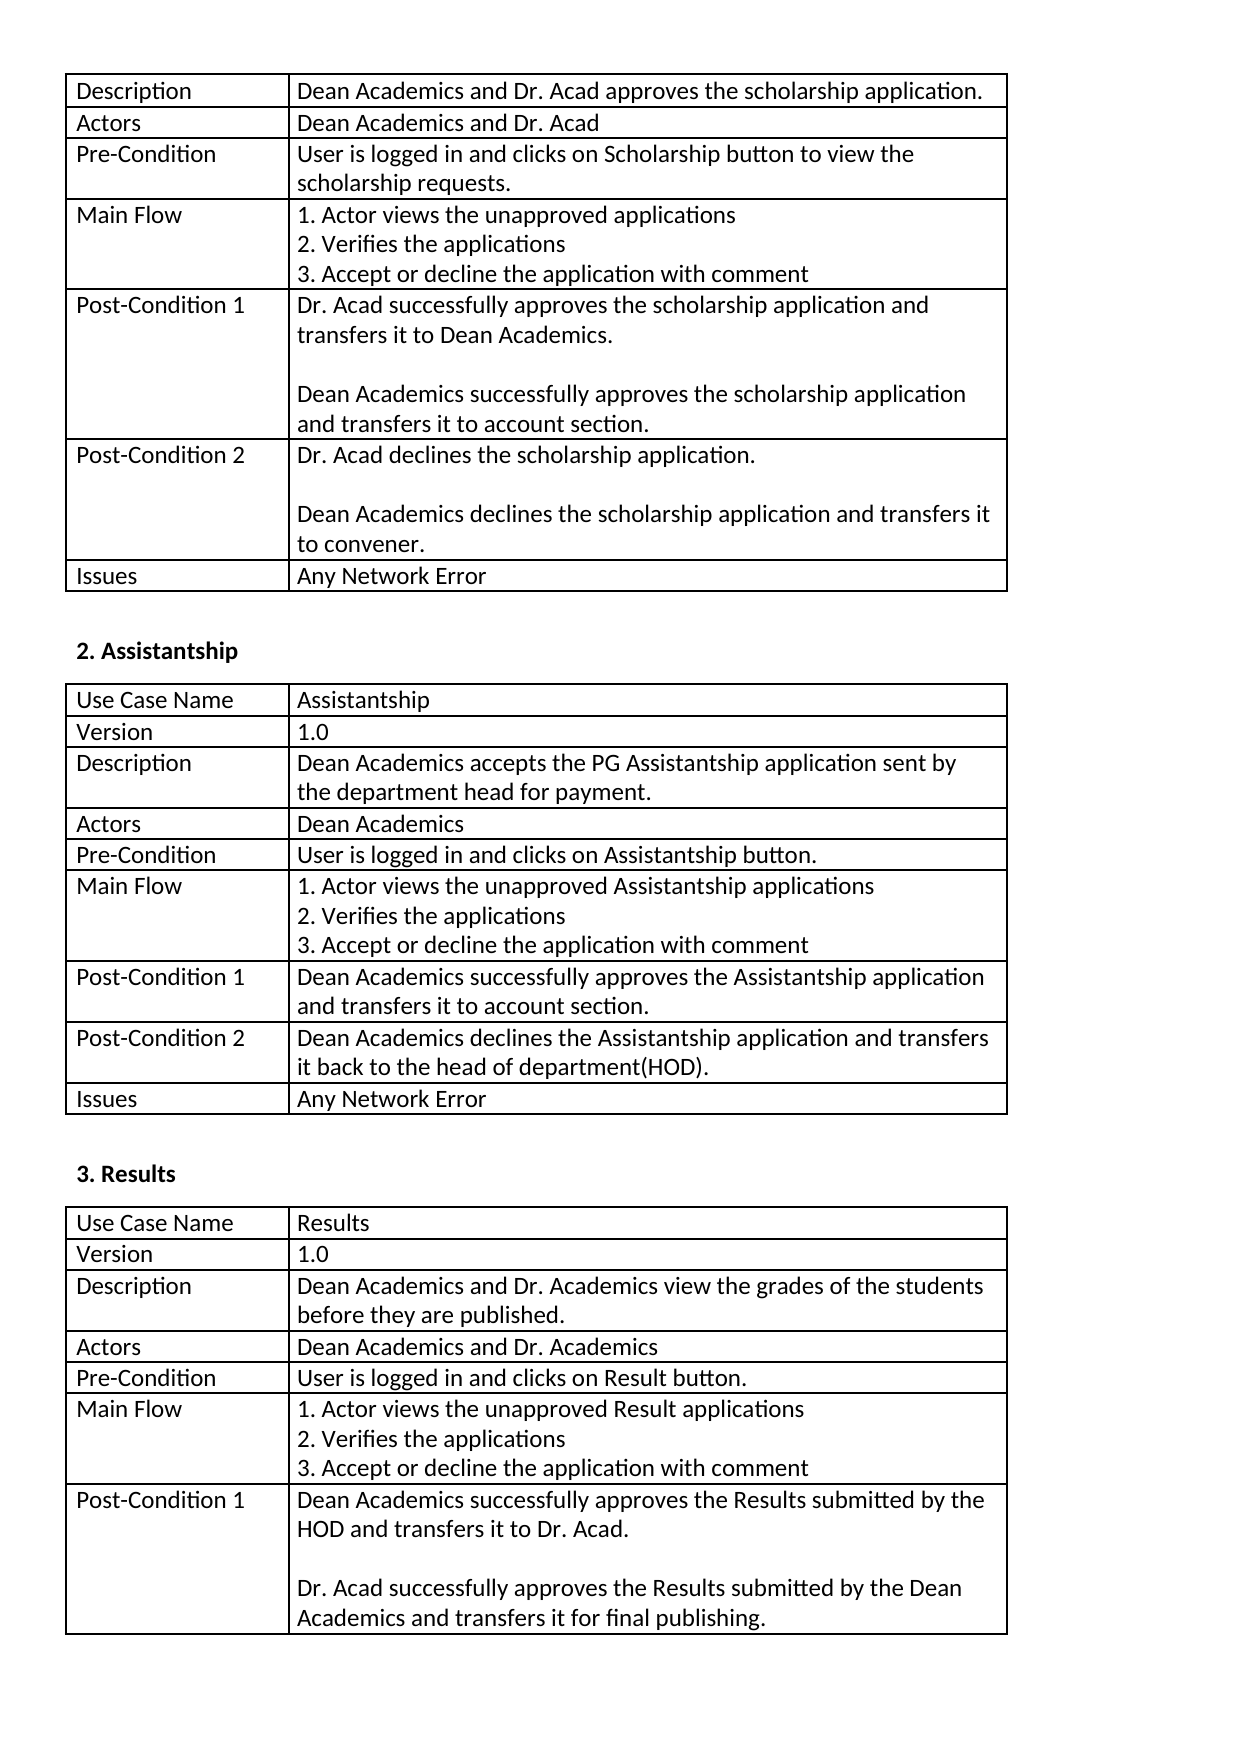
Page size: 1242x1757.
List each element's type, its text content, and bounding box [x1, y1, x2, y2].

table_cell Issues [67, 561, 288, 590]
table_cell Post-Condition 2 [67, 1023, 288, 1052]
table_cell [67, 168, 288, 198]
table_cell 1. Actor views the unapproved applications [290, 200, 1006, 229]
table_cell Dean Academics successfully approves the scholarship application [290, 349, 1006, 409]
table_cell Actors [67, 108, 288, 137]
table_cell User is logged in and clicks on Result button. [290, 1363, 1006, 1392]
table_cell [67, 1424, 288, 1453]
table_cell Post-Condition 1 [67, 962, 288, 991]
table_cell Post-Condition 2 [67, 440, 288, 469]
table_cell Dean Academics and Dr. Academics [290, 1332, 1006, 1361]
table_cell [67, 529, 288, 559]
table_cell Issues [67, 1084, 288, 1113]
table_cell 2. Verifies the applications [290, 900, 1006, 930]
table_cell Main Flow [67, 200, 288, 229]
table_cell Post-Condition 1 [67, 1485, 288, 1514]
table_cell [67, 930, 288, 960]
table_cell Pre-Condition [67, 139, 288, 168]
table_cell [67, 470, 288, 529]
table_cell and transfers it to account section. [290, 991, 1006, 1021]
table_cell Dean Academics and Dr. Acad [290, 108, 1006, 137]
table_cell Use Case Name [67, 1208, 288, 1237]
table_cell [67, 1300, 288, 1330]
table_header Dean Academics and Dr. Acad approves the scholarship application. [290, 75, 1006, 106]
table_cell Description [67, 1271, 288, 1300]
table_cell Pre-Condition [67, 1363, 288, 1392]
table_cell Results [290, 1208, 1006, 1237]
table_cell Version [67, 717, 288, 746]
table_cell Dean Academics and Dr. Academics view the grades of the students [290, 1271, 1006, 1300]
table_cell User is logged in and clicks on Assistantship button. [290, 840, 1006, 869]
table_cell [289, 1189, 1007, 1206]
table_cell scholarship requests. [290, 168, 1006, 198]
table_cell [67, 991, 288, 1021]
table_cell [67, 1514, 288, 1544]
table_cell Version [67, 1240, 288, 1269]
table_cell the department head for payment. [290, 777, 1006, 807]
table_cell Dr. Acad declines the scholarship application. [290, 440, 1006, 469]
table_cell [67, 777, 288, 807]
table_cell [67, 320, 288, 349]
table_cell Dean Academics accepts the PG Assistantship application sent by [290, 748, 1006, 777]
table_cell [67, 259, 288, 288]
table_cell 3. Accept or decline the application with comment [290, 1453, 1006, 1483]
table_cell [289, 666, 1007, 683]
table_cell [67, 349, 288, 409]
table_cell 1. Actor views the unapproved Result applications [290, 1394, 1006, 1423]
table_cell [67, 1453, 288, 1483]
table_cell Dr. Acad successfully approves the scholarship application and [290, 290, 1006, 319]
table_cell Pre-Condition [67, 840, 288, 869]
table_cell 2. Assistantship [66, 592, 288, 666]
table_cell Dean Academics successfully approves the Results submitted by the [290, 1485, 1006, 1514]
table_cell HOD and transfers it to Dr. Acad. [290, 1514, 1006, 1544]
table_cell Any Network Error [290, 561, 1006, 590]
table_cell Dean Academics declines the scholarship application and transfers it [290, 470, 1006, 529]
table_cell Main Flow [67, 871, 288, 900]
table_cell [67, 1544, 288, 1603]
table_cell Description [67, 748, 288, 777]
table_header Description [67, 75, 288, 106]
table_cell Any Network Error [290, 1084, 1006, 1113]
table_cell 1.0 [290, 717, 1006, 746]
table_cell Actors [67, 809, 288, 838]
table_cell 3. Results [66, 1115, 288, 1189]
table_cell Actors [67, 1332, 288, 1361]
table_cell Dean Academics declines the Assistantship application and transfers [290, 1023, 1006, 1052]
table_cell User is logged in and clicks on Scholarship button to view the [290, 139, 1006, 168]
table_cell [289, 592, 1007, 666]
table_cell Main Flow [67, 1394, 288, 1423]
table_cell it back to the head of department(HOD). [290, 1052, 1006, 1082]
table_cell 3. Accept or decline the application with comment [290, 259, 1006, 288]
table_cell Academics and transfers it for final publishing. [290, 1603, 1006, 1633]
table_cell 3. Accept or decline the application with comment [290, 930, 1006, 960]
table_cell Dr. Acad successfully approves the Results submitted by the Dean [290, 1544, 1006, 1603]
table_cell [67, 1052, 288, 1082]
table_cell 2. Verifies the applications [290, 229, 1006, 259]
table_cell Dean Academics [290, 809, 1006, 838]
table_cell [66, 666, 288, 683]
table_cell [67, 229, 288, 259]
table_cell Assistantship [290, 685, 1006, 714]
table_cell 2. Verifies the applications [290, 1424, 1006, 1453]
table_cell to convener. [290, 529, 1006, 559]
table_cell Dean Academics successfully approves the Assistantship application [290, 962, 1006, 991]
table_cell Use Case Name [67, 685, 288, 714]
table_cell [66, 1189, 288, 1206]
table_cell 1. Actor views the unapproved Assistantship applications [290, 871, 1006, 900]
table_cell Post-Condition 1 [67, 290, 288, 319]
table_cell before they are published. [290, 1300, 1006, 1330]
table_cell and transfers it to account section. [290, 409, 1006, 438]
table_cell [67, 1603, 288, 1633]
table_cell [289, 1115, 1007, 1189]
table_cell [67, 900, 288, 930]
table_cell 1.0 [290, 1240, 1006, 1269]
table_cell transfers it to Dean Academics. [290, 320, 1006, 349]
table_cell [67, 409, 288, 438]
